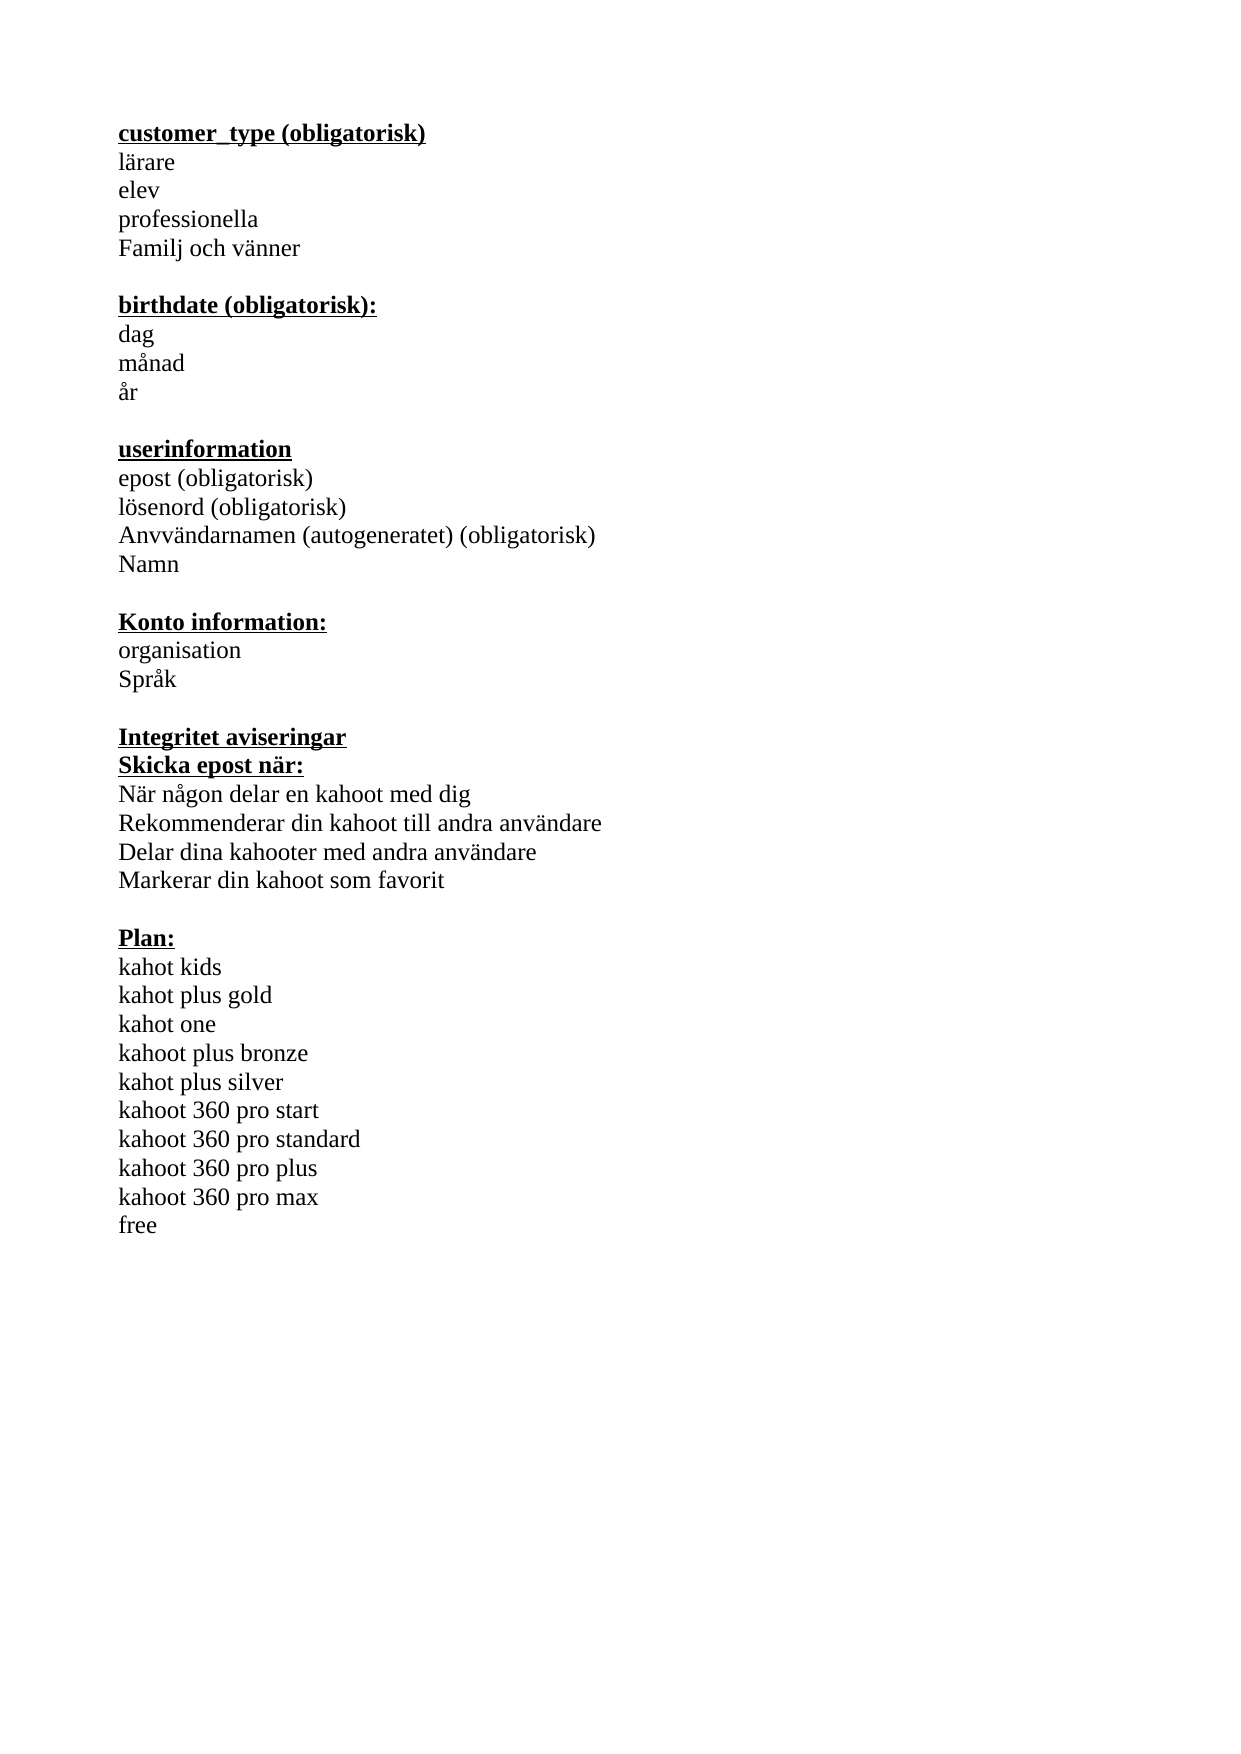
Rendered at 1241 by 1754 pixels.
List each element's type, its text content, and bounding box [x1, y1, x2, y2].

text kahoot 360 pro standard [118, 1124, 1122, 1153]
text free [118, 1211, 1122, 1239]
text När någon delar en kahoot med dig [118, 779, 1122, 808]
text kahoot 360 pro plus [118, 1153, 1122, 1182]
text Familj och vänner [118, 233, 1122, 262]
text år [118, 377, 1122, 406]
text Konto information: [118, 607, 1122, 636]
text månad [118, 348, 1122, 377]
text Skicka epost när: [118, 751, 1122, 779]
text kahot plus silver [118, 1067, 1122, 1096]
text birthdate (obligatorisk): [118, 291, 1122, 319]
text Rekommenderar din kahoot till andra användare [118, 808, 1122, 837]
text kahot kids [118, 952, 1122, 981]
text professionella [118, 204, 1122, 233]
text userinformation [118, 434, 1122, 463]
text lösenord (obligatorisk) [118, 492, 1122, 521]
text epost (obligatorisk) [118, 463, 1122, 492]
text kahoot 360 pro max [118, 1182, 1122, 1211]
text organisation [118, 636, 1122, 664]
text elev [118, 176, 1122, 204]
text Plan: [118, 923, 1122, 952]
text Anvvändarnamen (autogeneratet) (obligatorisk) [118, 521, 1122, 549]
text Namn [118, 549, 1122, 578]
text kahot one [118, 1009, 1122, 1038]
text dag [118, 319, 1122, 348]
text Språk [118, 664, 1122, 693]
text Integritet aviseringar [118, 722, 1122, 751]
text kahot plus gold [118, 981, 1122, 1009]
text customer_type (obligatorisk) [118, 118, 1122, 147]
text kahoot plus bronze [118, 1038, 1122, 1067]
text Delar dina kahooter med andra användare [118, 837, 1122, 866]
text Markerar din kahoot som favorit [118, 866, 1122, 894]
text kahoot 360 pro start [118, 1096, 1122, 1124]
text lärare [118, 147, 1122, 176]
